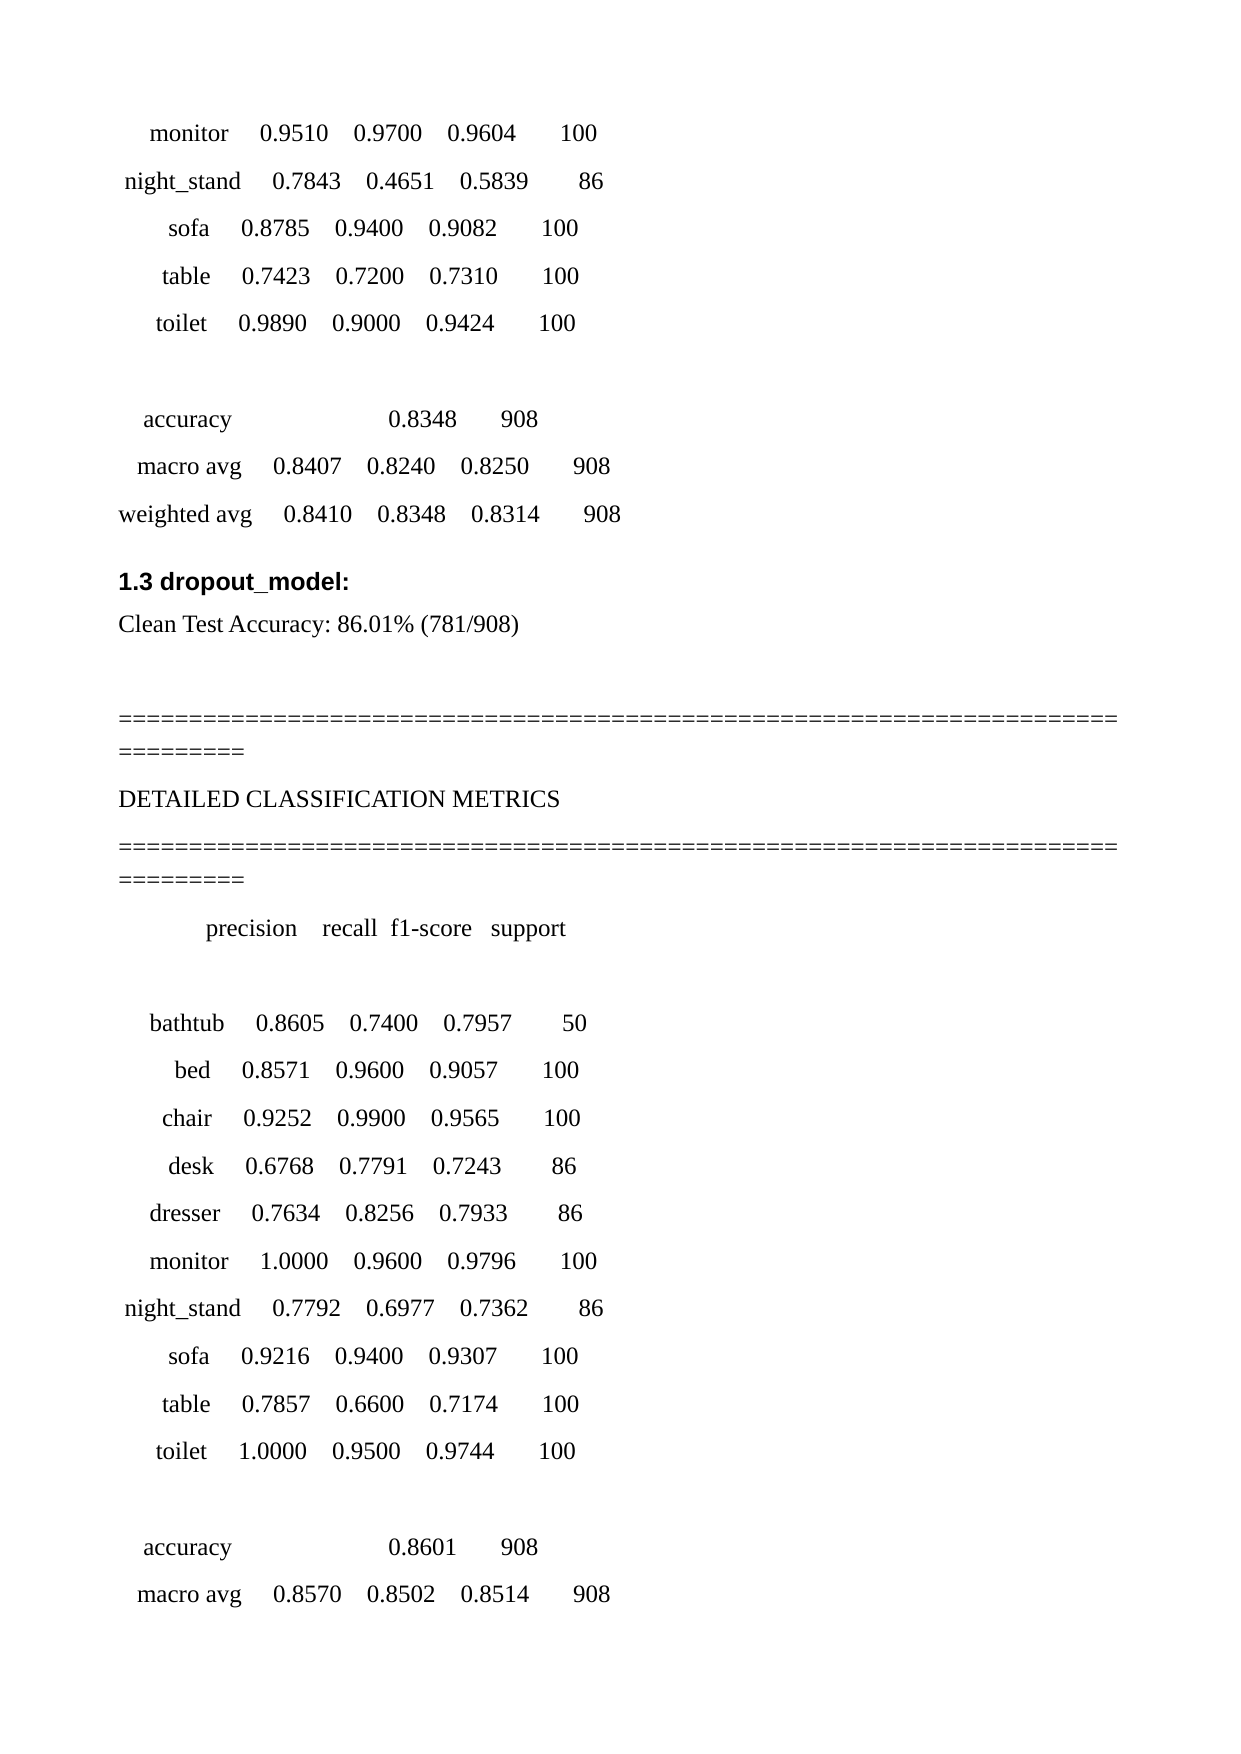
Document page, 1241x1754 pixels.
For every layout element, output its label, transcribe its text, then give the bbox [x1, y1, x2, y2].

text Clean Test Accuracy: 86.01% (781/908) [118, 609, 1122, 637]
text sofa 0.8785 0.9400 0.9082 100 [118, 213, 1122, 242]
text desk 0.6768 0.7791 0.7243 86 [118, 1151, 1122, 1179]
text ================================================================================ [118, 832, 1122, 894]
text dresser 0.7634 0.8256 0.7933 86 [118, 1198, 1122, 1227]
text ================================================================================ [118, 704, 1122, 766]
text night_stand 0.7792 0.6977 0.7362 86 [118, 1293, 1122, 1322]
text precision recall f1-score support [118, 913, 1122, 941]
subtitle 1.3 dropout_model: [118, 567, 1122, 596]
text table 0.7857 0.6600 0.7174 100 [118, 1389, 1122, 1417]
text bed 0.8571 0.9600 0.9057 100 [118, 1056, 1122, 1084]
text macro avg 0.8407 0.8240 0.8250 908 [118, 451, 1122, 480]
text toilet 1.0000 0.9500 0.9744 100 [118, 1436, 1122, 1465]
text weighted avg 0.8410 0.8348 0.8314 908 [118, 499, 1122, 528]
text chair 0.9252 0.9900 0.9565 100 [118, 1103, 1122, 1132]
text accuracy 0.8348 908 [118, 404, 1122, 432]
text bathtub 0.8605 0.7400 0.7957 50 [118, 1008, 1122, 1037]
text night_stand 0.7843 0.4651 0.5839 86 [118, 166, 1122, 194]
text accuracy 0.8601 908 [118, 1532, 1122, 1560]
text toilet 0.9890 0.9000 0.9424 100 [118, 308, 1122, 337]
text DETAILED CLASSIFICATION METRICS [118, 784, 1122, 813]
text table 0.7423 0.7200 0.7310 100 [118, 261, 1122, 290]
text monitor 1.0000 0.9600 0.9796 100 [118, 1246, 1122, 1275]
text macro avg 0.8570 0.8502 0.8514 908 [118, 1579, 1122, 1608]
text sofa 0.9216 0.9400 0.9307 100 [118, 1341, 1122, 1370]
text monitor 0.9510 0.9700 0.9604 100 [118, 118, 1122, 147]
